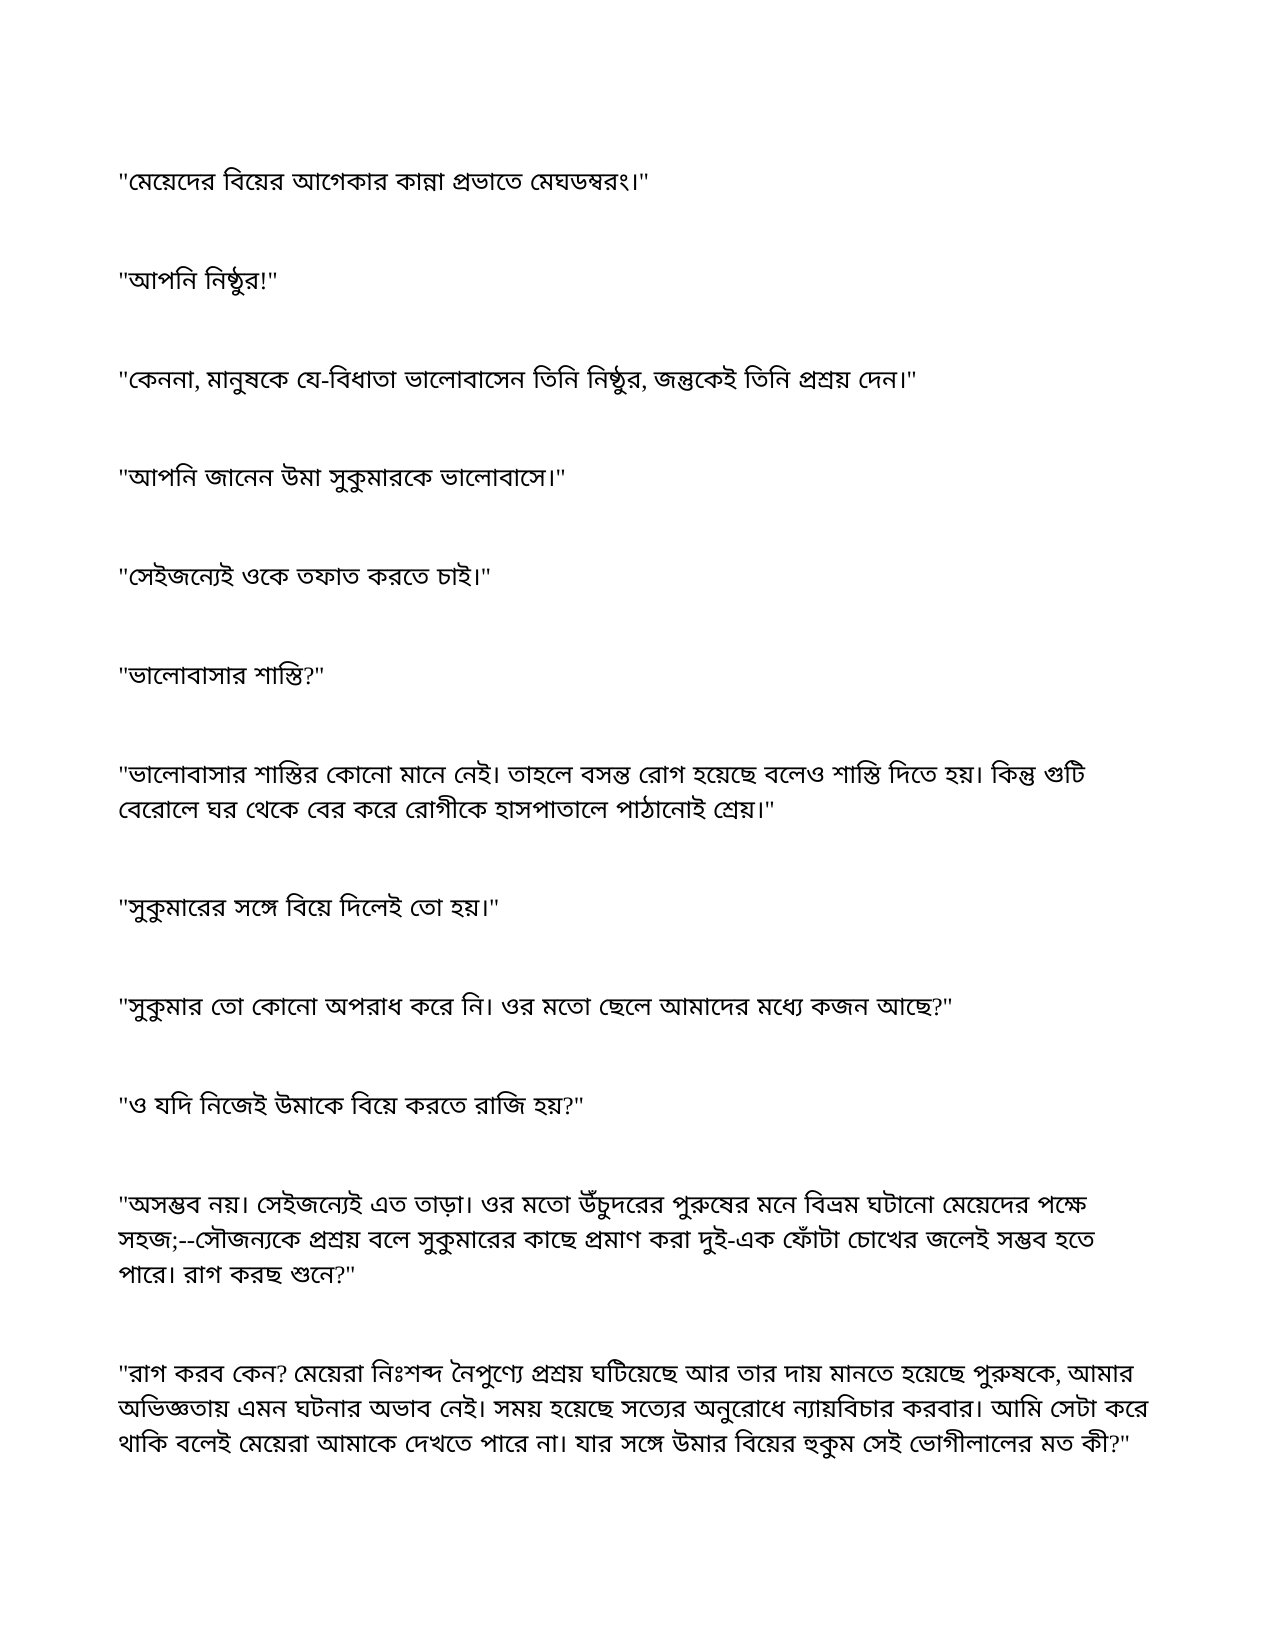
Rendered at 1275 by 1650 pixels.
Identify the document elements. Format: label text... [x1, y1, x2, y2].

text "কেননা, মানুষকে যে-বিধাতা ভালোবাসেন তিনি নিষ্ঠুর, জন্তুকেই তিনি প্রশ্রয় দেন।" [616, 365, 1157, 394]
text "আপনি জানেন উমা সুকুমারকে ভালোবাসে।" [118, 463, 1157, 493]
text "আপনি নিষ্ঠুর!" [118, 266, 238, 295]
text "আপনি নিষ্ঠুর!" [234, 266, 1157, 295]
text "ভালোবাসার শাস্তির কোনো মানে নেই। তাহলে বসন্ত রোগ হয়েছে বলেও শাস্তি দিতে হয়। কিন্তু গুটি বেরোলে ঘর থেকে বের করে রোগীকে হাসপাতালে পাঠানোই শ্রেয়।" [118, 760, 1157, 824]
text "কেননা, মানুষকে যে-বিধাতা ভালোবাসেন তিনি নিষ্ঠুর, জন্তুকেই তিনি প্রশ্রয় দেন।" [118, 365, 620, 394]
text "সেইজন্যেই ওকে তফাত করতে চাই।" [118, 562, 1157, 591]
text "অসম্ভব নয়। সেইজন্যেই এত তাড়া। ওর মতো উঁচুদরের পুরুষের মনে বিভ্রম ঘটানো মেয়েদের পক্ষে সহজ;--সৌজন্যকে প্রশ্রয় বলে সুকুমারের কাছে প্রমাণ করা দুই-এক ফোঁটা চোখের জলেই সম্ভব হতে পারে। রাগ করছ শুনে?" [118, 1190, 1157, 1289]
text "ও যদি নিজেই উমাকে বিয়ে করতে রাজি হয়?" [118, 1091, 1157, 1120]
text "সুকুমার তো কোনো অপরাধ করে নি। ওর মতো ছেলে আমাদের মধ্যে কজন আছে?" [118, 992, 1157, 1022]
text "সুকুমারের সঙ্গে বিয়ে দিলেই তো হয়।" [118, 893, 1157, 923]
text "ভালোবাসার শাস্তি?" [118, 661, 1157, 690]
text "মেয়েদের বিয়ের আগেকার কান্না প্রভাতে মেঘডম্বরং।" [118, 167, 1157, 196]
text "রাগ করব কেন? মেয়েরা নিঃশব্দ নৈপুণ্যে প্রশ্রয় ঘটিয়েছে আর তার দায় মানতে হয়েছে পুরুষকে, আমার অভিজ্ঞতায় এমন ঘটনার অভাব নেই। সময় হয়েছে সত্যের অনুরোধে ন্যায়বিচার করবার। আমি সেটা করে থাকি বলেই মেয়েরা আমাকে দেখতে পারে না। যার সঙ্গে উমার বিয়ের হুকুম সেই ভোগীলালের মত কী?" [118, 1359, 1157, 1458]
